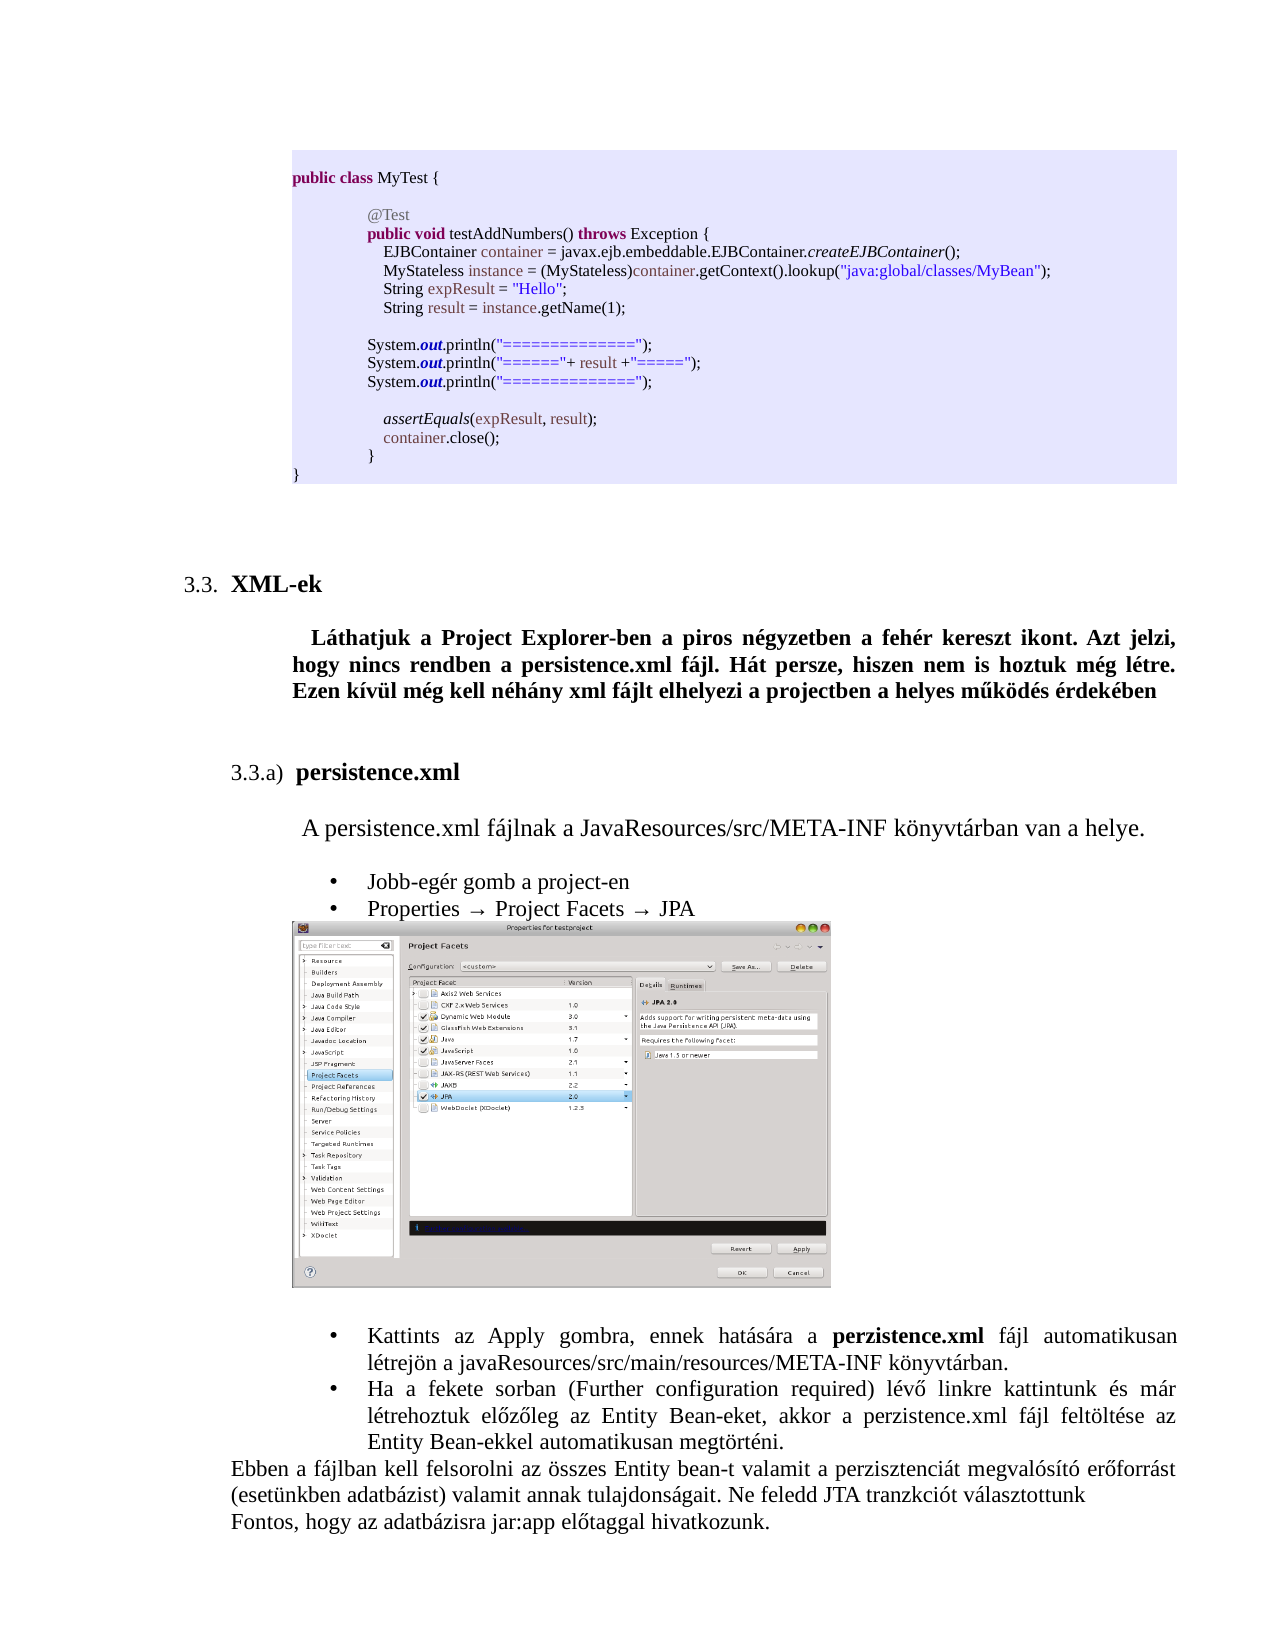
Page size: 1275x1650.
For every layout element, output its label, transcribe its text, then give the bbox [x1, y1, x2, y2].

text } [292, 465, 1177, 484]
subtitle Kattints az Apply gombra, ennek hatására a perzistence.xml fájl automatikusan létrejön a javaResources/src/main/resources/META-INF könyvtárban. [329, 1322, 1177, 1375]
subtitle Ebben a fájlban kell felsorolni az összes Entity bean-t valamit a perzisztenciát megvalósító erőforrást (esetünkben adatbázist) valamit annak tulajdonságait. Ne feledd JTA tranzkciót választottunk [231, 1455, 1177, 1508]
text String result = instance.getName(1); [292, 298, 1177, 317]
subtitle persistence.xml [231, 757, 1177, 786]
text EJBContainer container = javax.ejb.embeddable.EJBContainer.createEJBContainer(); [292, 243, 1177, 261]
text public void testAddNumbers() throws Exception { [292, 224, 1177, 243]
text System.out.println("=============="); [292, 335, 1177, 354]
subtitle Fontos, hogy az adatbázisra jar:app előtaggal hivatkozunk. [231, 1508, 1177, 1534]
text System.out.println("======"+ result +"====="); [292, 354, 1177, 372]
picture [292, 921, 831, 1288]
subtitle Láthatjuk a Project Explorer-ben a piros négyzetben a fehér kereszt ikont. Azt jelzi, hogy nincs rendben a persistence.xml fájl. Hát persze, hiszen nem is hoztuk még létre. Ezen kívül még kell néhány xml fájlt elhelyezi a projectben a helyes működés érdekében [292, 624, 1177, 704]
subtitle XML-ek [183, 568, 1177, 597]
subtitle A persistence.xml fájlnak a JavaResources/src/META-INF könyvtárban van a helye. [292, 812, 1177, 842]
text container.close(); [292, 428, 1177, 447]
text @Test [292, 206, 1177, 224]
text assertEquals(expResult, result); [292, 409, 1177, 428]
text } [292, 447, 1177, 465]
subtitle Properties → Project Facets → JPA [329, 895, 1177, 921]
text String expResult = "Hello"; [292, 280, 1177, 298]
subtitle Ha a fekete sorban (Further configuration required) lévő linkre kattintunk és már létrehoztuk előzőleg az Entity Bean-eket, akkor a perzistence.xml fájl feltöltése az Entity Bean-ekkel automatikusan megtörténi. [329, 1375, 1177, 1455]
subtitle Jobb-egér gomb a project-en [329, 868, 1177, 895]
text System.out.println("=============="); [292, 372, 1177, 391]
text public class MyTest { [292, 168, 1177, 187]
text MyStateless instance = (MyStateless)container.getContext().lookup("java:global/classes/MyBean"); [292, 261, 1177, 280]
